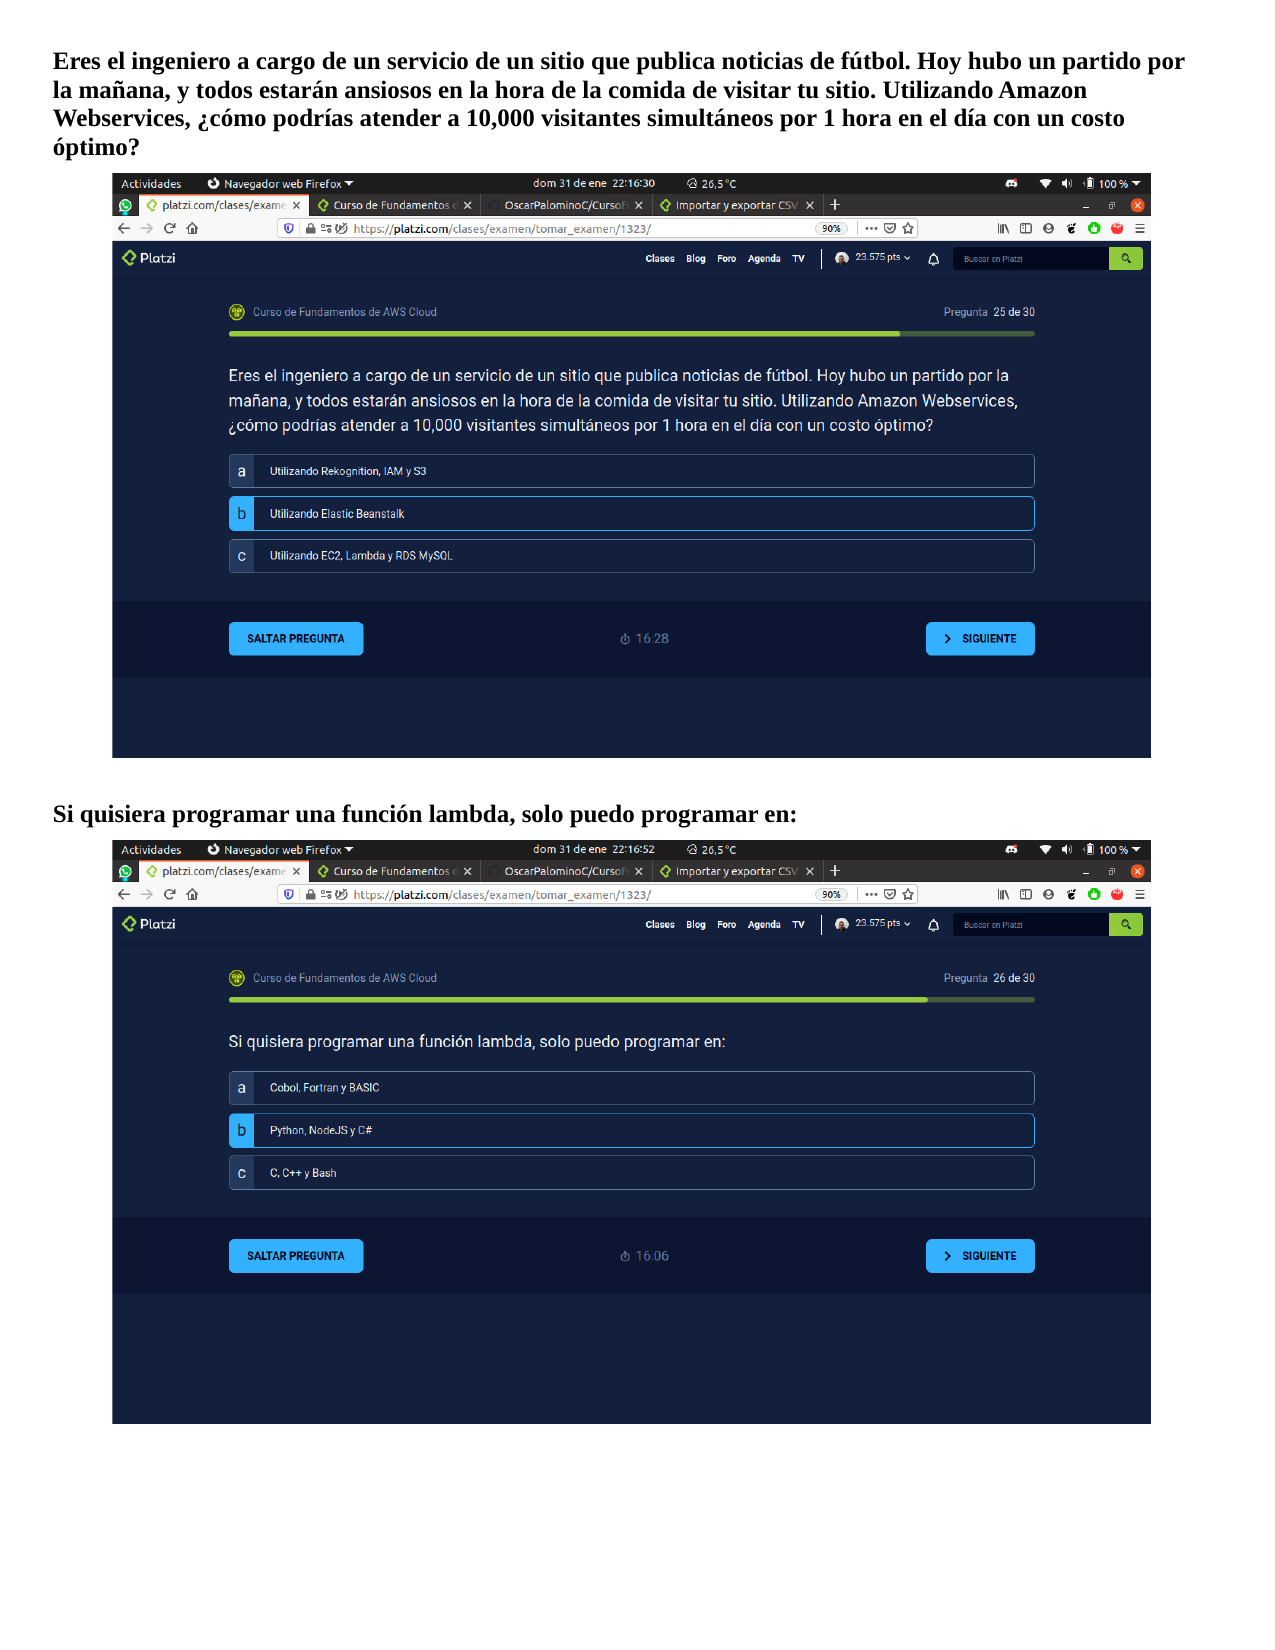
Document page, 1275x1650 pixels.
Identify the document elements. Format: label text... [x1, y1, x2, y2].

picture [112, 173, 1151, 758]
picture [112, 840, 1151, 1424]
subtitle Si quisiera programar una función lambda, solo puedo programar en: [53, 799, 1211, 827]
subtitle Eres el ingeniero a cargo de un servicio de un sitio que publica noticias de fútbol. Hoy hubo un partido por la mañana, y todos estarán ansiosos en la hora de la comida de visitar tu sitio. Utilizando Amazon Webservices, ¿cómo podrías atender a 10,000 visitantes simultáneos por 1 hora en el día con un costo óptimo? [53, 46, 1211, 161]
